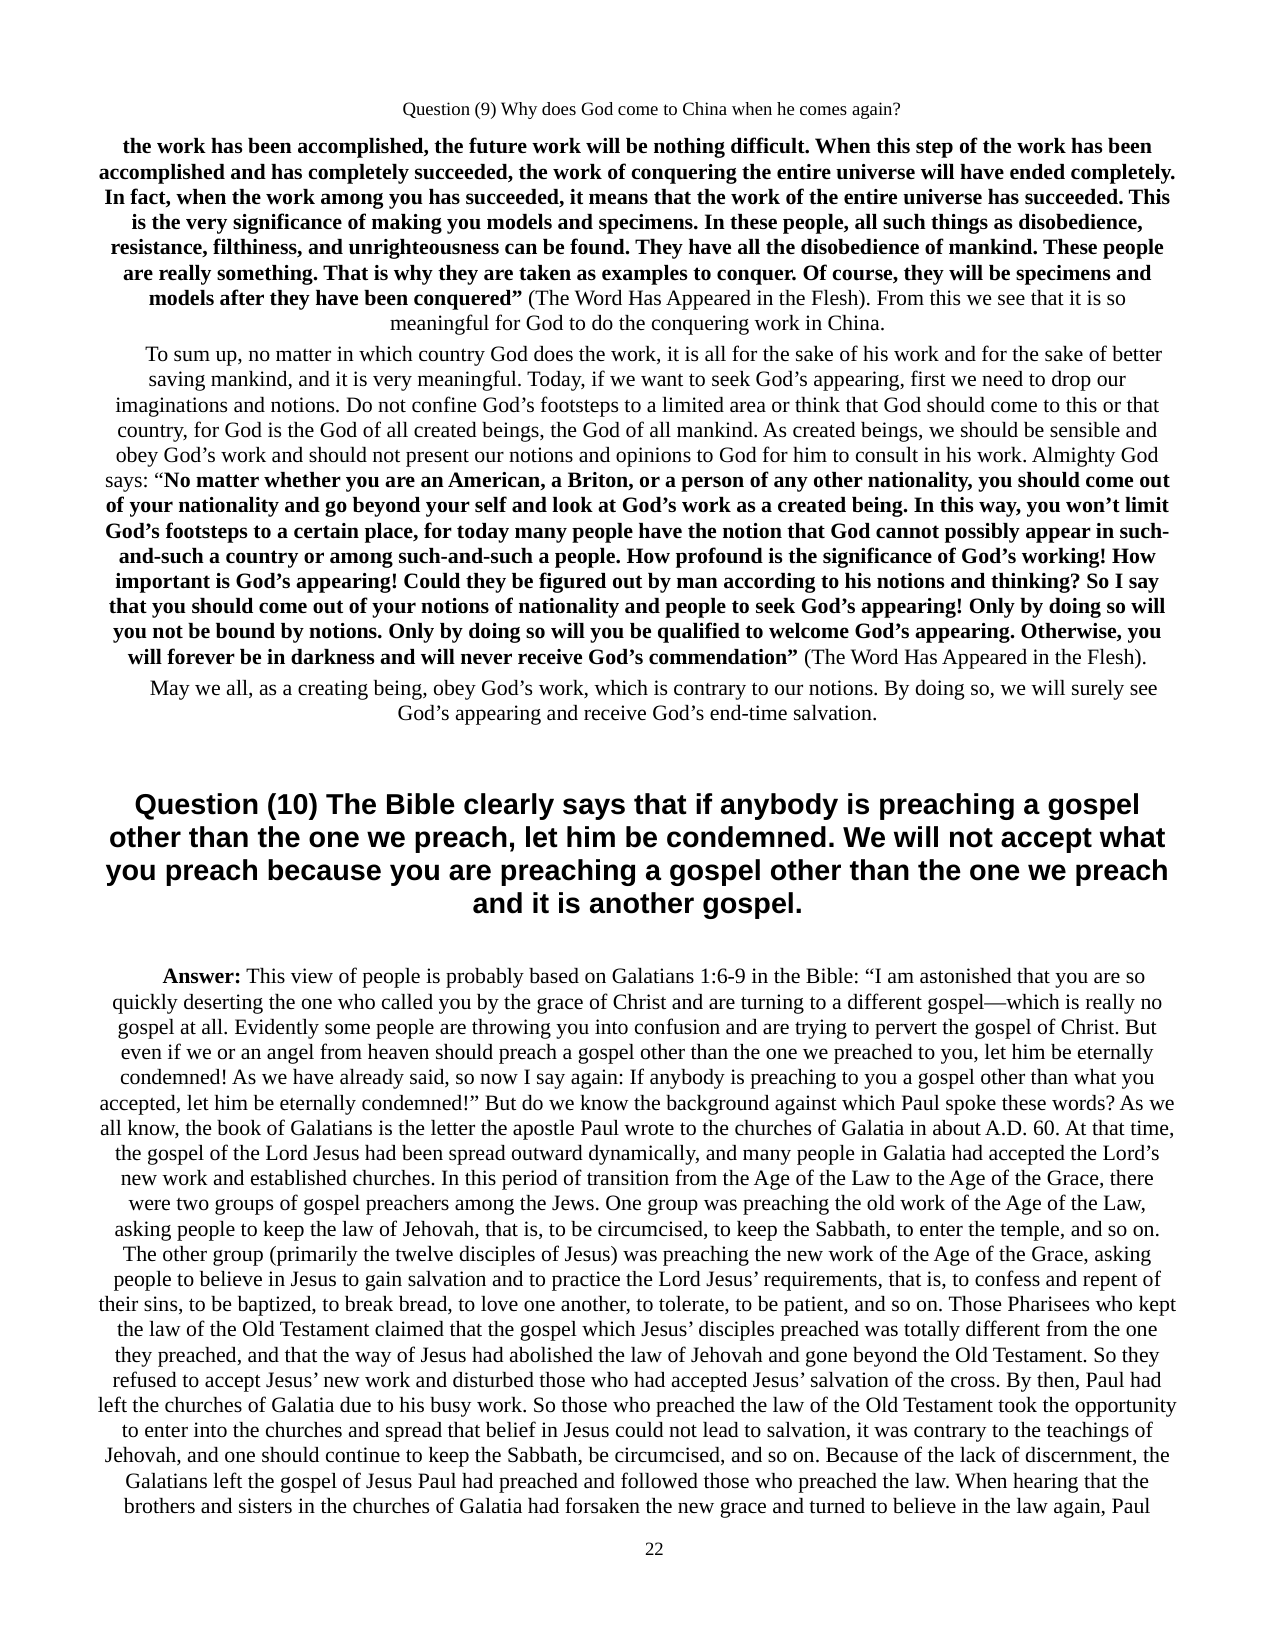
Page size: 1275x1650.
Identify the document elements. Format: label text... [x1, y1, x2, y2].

text Answer: This view of people is probably based on Galatians 1:6-9 in the Bible: “I am astonished that you are so quickly deserting the one who called you by the grace of Christ and are turning to a different gospel—which is really no gospel at all. Evidently some people are throwing you into confusion and are trying to pervert the gospel of Christ. But even if we or an angel from heaven should preach a gospel other than the one we preached to you, let him be eternally condemned! As we have already said, so now I say again: If anybody is preaching to you a gospel other than what you accepted, let him be eternally condemned!” But do we know the background against which Paul spoke these words? As we all know, the book of Galatians is the letter the apostle Paul wrote to the churches of Galatia in about A.D. 60. At that time, the gospel of the Lord Jesus had been spread outward dynamically, and many people in Galatia had accepted the Lord’s new work and established churches. In this period of transition from the Age of the Law to the Age of the Grace, there were two groups of gospel preachers among the Jews. One group was preaching the old work of the Age of the Law, asking people to keep the law of Jehovah, that is, to be circumcised, to keep the Sabbath, to enter the temple, and so on. The other group (primarily the twelve disciples of Jesus) was preaching the new work of the Age of the Grace, asking people to believe in Jesus to gain salvation and to practice the Lord Jesus’ requirements, that is, to confess and repent of their sins, to be baptized, to break bread, to love one another, to tolerate, to be patient, and so on. Those Pharisees who kept the law of the Old Testament claimed that the gospel which Jesus’ disciples preached was totally different from the one they preached, and that the way of Jesus had abolished the law of Jehovah and gone beyond the Old Testament. So they refused to accept Jesus’ new work and disturbed those who had accepted Jesus’ salvation of the cross. By then, Paul had left the churches of Galatia due to his busy work. So those who preached the law of the Old Testament took the opportunity to enter into the churches and spread that belief in Jesus could not lead to salvation, it was contrary to the teachings of Jehovah, and one should continue to keep the Sabbath, be circumcised, and so on. Because of the lack of discernment, the Galatians left the gospel of Jesus Paul had preached and followed those who preached the law. When hearing that the brothers and sisters in the churches of Galatia had forsaken the new grace and turned to believe in the law again, Paul [97, 963, 1177, 1518]
text To sum up, no matter in which country God does the work, it is all for the sake of his work and for the sake of better saving mankind, and it is very meaningful. Today, if we want to seek God’s appearing, first we need to drop our imaginations and notions. Do not confine God’s footsteps to a limited area or think that God should come to this or that country, for God is the God of all created beings, the God of all mankind. As created beings, we should be sensible and obey God’s work and should not present our notions and opinions to God for him to consult in his work. Almighty God says: “No matter whether you are an American, a Briton, or a person of any other nationality, you should come out of your nationality and go beyond your self and look at God’s work as a created being. In this way, you won’t limit God’s footsteps to a certain place, for today many people have the notion that God cannot possibly appear in such-and-such a country or among such-and-such a people. How profound is the significance of God’s working! How important is God’s appearing! Could they be figured out by man according to his notions and thinking? So I say that you should come out of your notions of nationality and people to seek God’s appearing! Only by doing so will you not be bound by notions. Only by doing so will you be qualified to welcome God’s appearing. Otherwise, you will forever be in darkness and will never receive God’s commendation” (The Word Has Appeared in the Flesh). [97, 341, 1177, 669]
subtitle Question (10) The Bible clearly says that if anybody is preaching a gospel other than the one we preach, let him be condemned. We will not accept what you preach because you are preaching a gospel other than the one we preach and it is another gospel. [97, 788, 1177, 920]
text the work has been accomplished, the future work will be nothing difficult. When this step of the work has been accomplished and has completely succeeded, the work of conquering the entire universe will have ended completely. In fact, when the work among you has succeeded, it means that the work of the entire universe has succeeded. This is the very significance of making you models and specimens. In these people, all such things as disobedience, resistance, filthiness, and unrighteousness can be found. They have all the disobedience of mankind. These people are really something. That is why they are taken as examples to conquer. Of course, they will be specimens and models after they have been conquered” (The Word Has Appeared in the Flesh). From this we see that it is so meaningful for God to do the conquering work in China. [97, 133, 1177, 335]
text May we all, as a creating being, obey God’s work, which is contrary to our notions. By doing so, we will surely see God’s appearing and receive God’s end-time salvation. [97, 675, 1177, 725]
